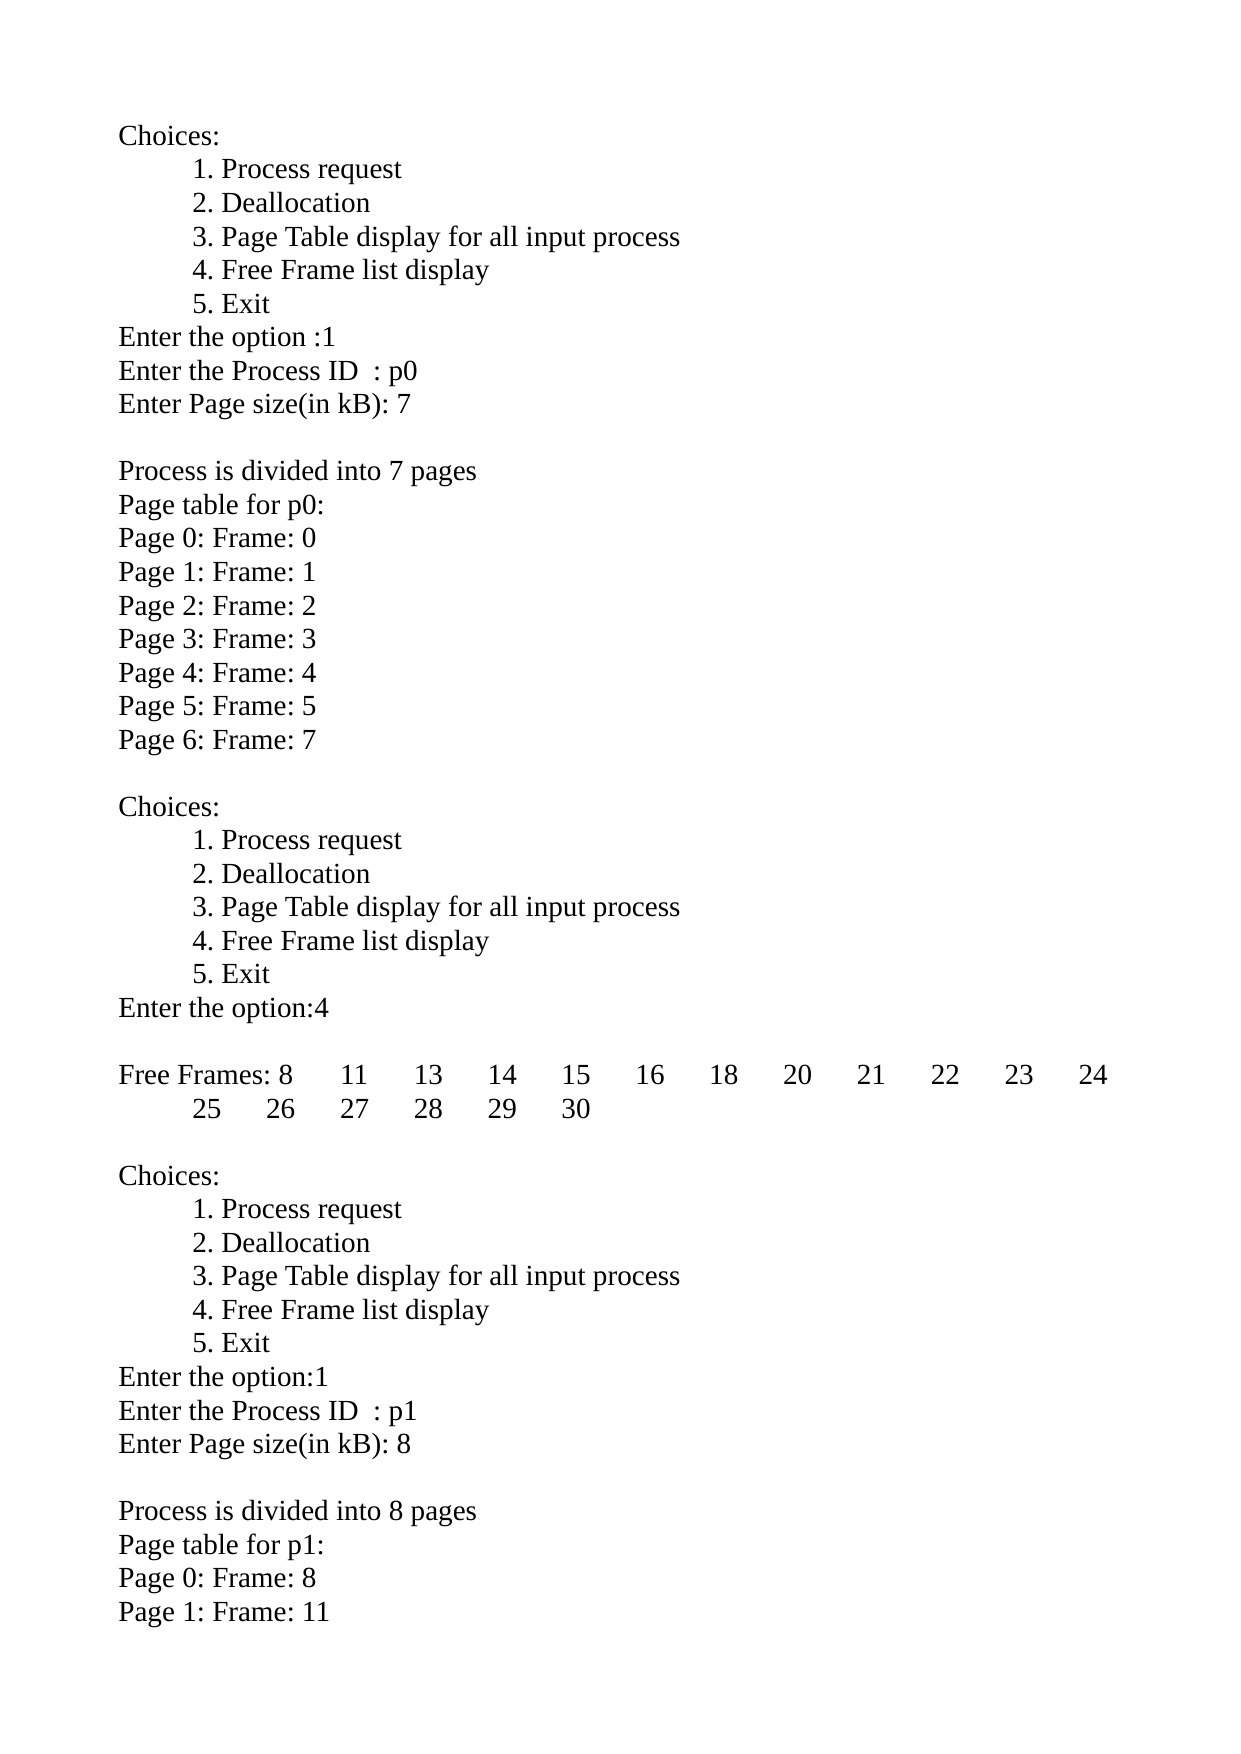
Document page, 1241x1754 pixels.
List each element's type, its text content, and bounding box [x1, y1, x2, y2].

text 1. Process request [118, 822, 1122, 856]
text Enter the option:4 [118, 990, 1122, 1024]
text 5. Exit [118, 1326, 1122, 1359]
text Page table for p1: [118, 1527, 1122, 1560]
text 5. Exit [118, 286, 1122, 319]
text Enter the Process ID : p0 [118, 353, 1122, 386]
text 4. Free Frame list display [118, 252, 1122, 286]
text 5. Exit [118, 957, 1122, 990]
text Process is divided into 7 pages [118, 453, 1122, 487]
text Choices: [118, 789, 1122, 822]
text Choices: [118, 1158, 1122, 1191]
text Enter Page size(in kB): 7 [118, 386, 1122, 420]
text Free Frames: 8 11 13 14 15 16 18 20 21 22 23 24 25 26 27 28 29 30 [118, 1057, 1122, 1124]
text 2. Deallocation [118, 856, 1122, 889]
text 3. Page Table display for all input process [118, 889, 1122, 923]
text Enter the option :1 [118, 319, 1122, 353]
text Page 0: Frame: 0 [118, 521, 1122, 554]
text Page 1: Frame: 11 [118, 1594, 1122, 1627]
text 4. Free Frame list display [118, 1292, 1122, 1326]
text 4. Free Frame list display [118, 923, 1122, 957]
text Enter the option:1 [118, 1359, 1122, 1393]
text Page 1: Frame: 1 [118, 554, 1122, 588]
text Enter the Process ID : p1 [118, 1393, 1122, 1426]
text Page table for p0: [118, 487, 1122, 521]
text Page 6: Frame: 7 [118, 722, 1122, 755]
text 2. Deallocation [118, 1225, 1122, 1258]
text Choices: [118, 118, 1122, 152]
text Page 5: Frame: 5 [118, 688, 1122, 722]
text Page 2: Frame: 2 [118, 588, 1122, 621]
text 2. Deallocation [118, 185, 1122, 219]
text 1. Process request [118, 152, 1122, 185]
text Page 0: Frame: 8 [118, 1560, 1122, 1594]
text Page 3: Frame: 3 [118, 621, 1122, 655]
text Enter Page size(in kB): 8 [118, 1426, 1122, 1460]
text Process is divided into 8 pages [118, 1493, 1122, 1527]
text 3. Page Table display for all input process [118, 1258, 1122, 1292]
text 3. Page Table display for all input process [118, 219, 1122, 252]
text 1. Process request [118, 1191, 1122, 1225]
text Page 4: Frame: 4 [118, 655, 1122, 688]
